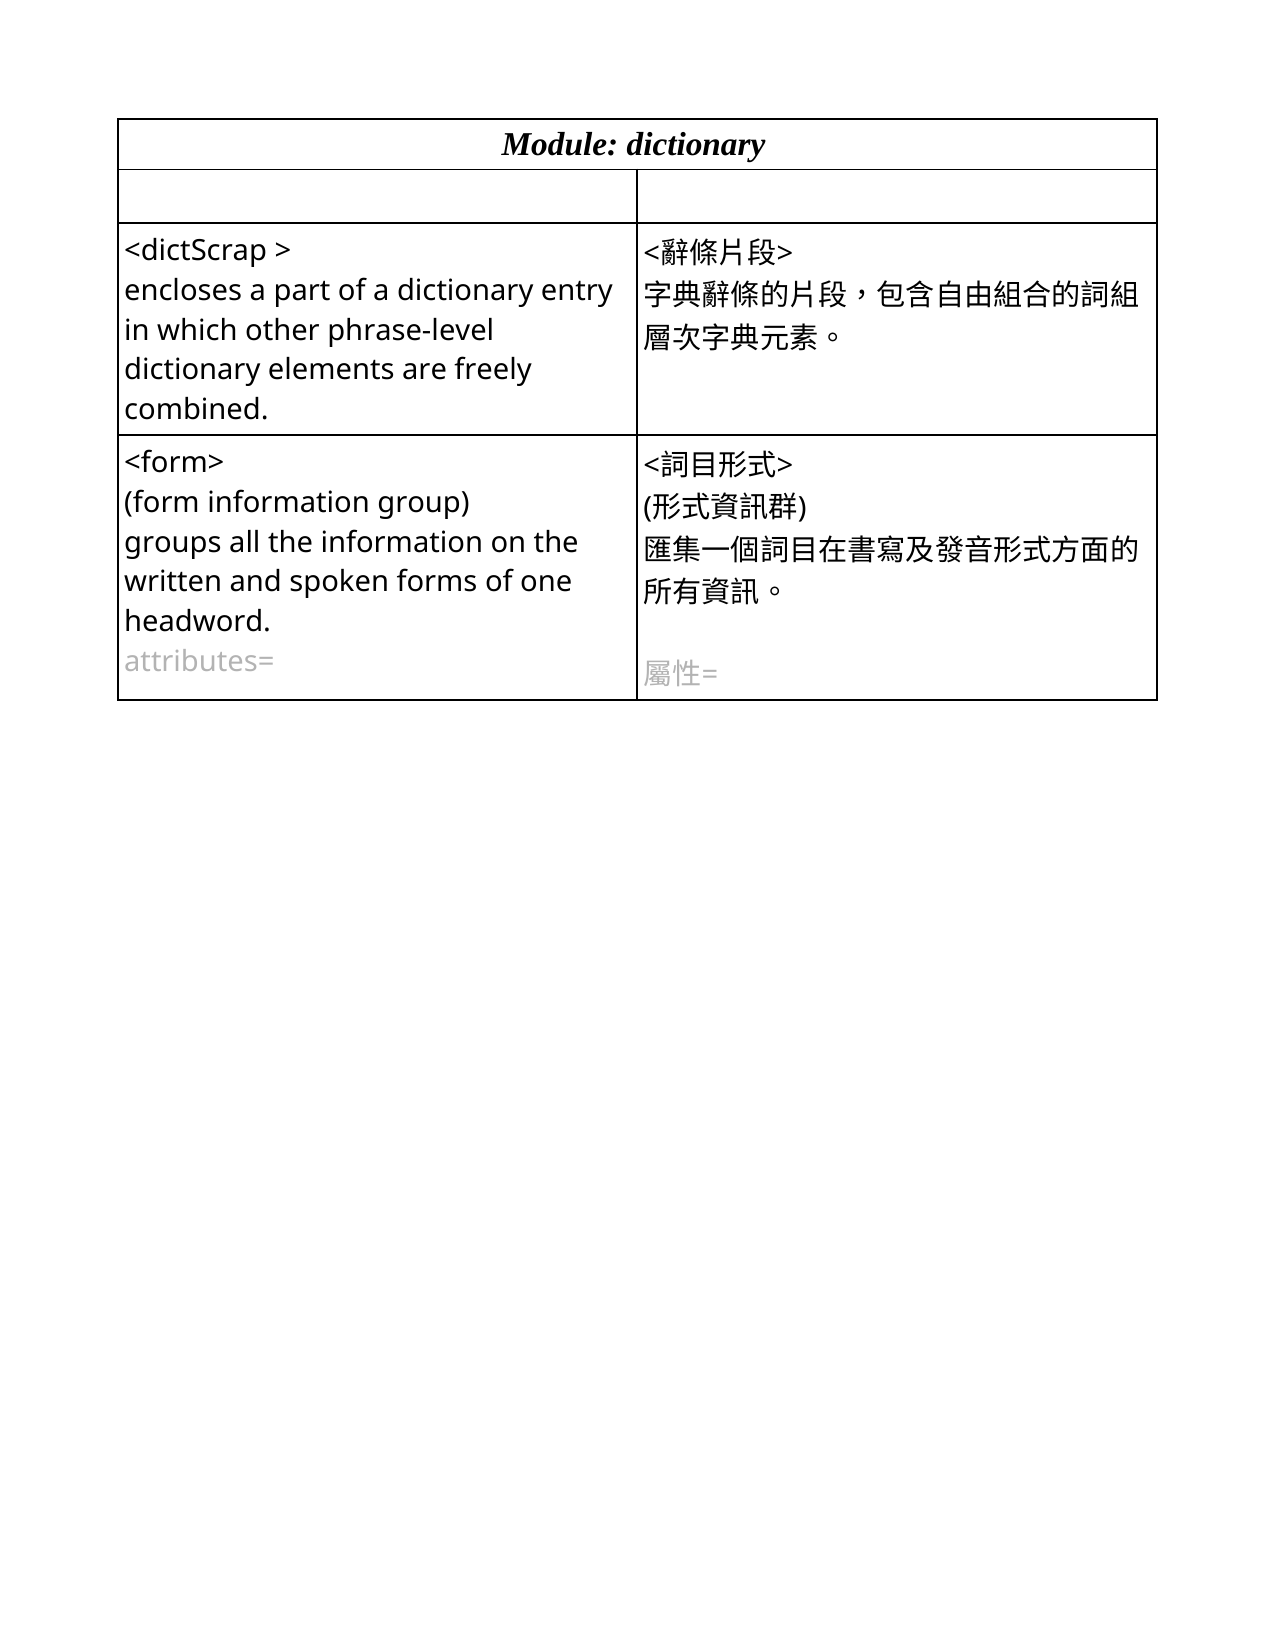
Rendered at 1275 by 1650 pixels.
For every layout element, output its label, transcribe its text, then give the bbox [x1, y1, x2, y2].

table_cell [638, 170, 1156, 222]
table_cell [119, 170, 636, 222]
table_cell <辭條片段> 字典辭條的片段，包含自由組合的詞組層次字典元素。 [638, 224, 1156, 434]
table_header Module: dictionary [119, 120, 1156, 168]
table_cell <dictScrap > encloses a part of a dictionary entry in which other phrase-level dictionary elements are freely combined. [119, 224, 636, 434]
table_cell <form> (form information group) groups all the information on the written and spoken forms of one headword. attributes= [119, 436, 636, 699]
table_cell <詞目形式> (形式資訊群) 匯集一個詞目在書寫及發音形式方面的所有資訊。 屬性= [638, 436, 1156, 699]
